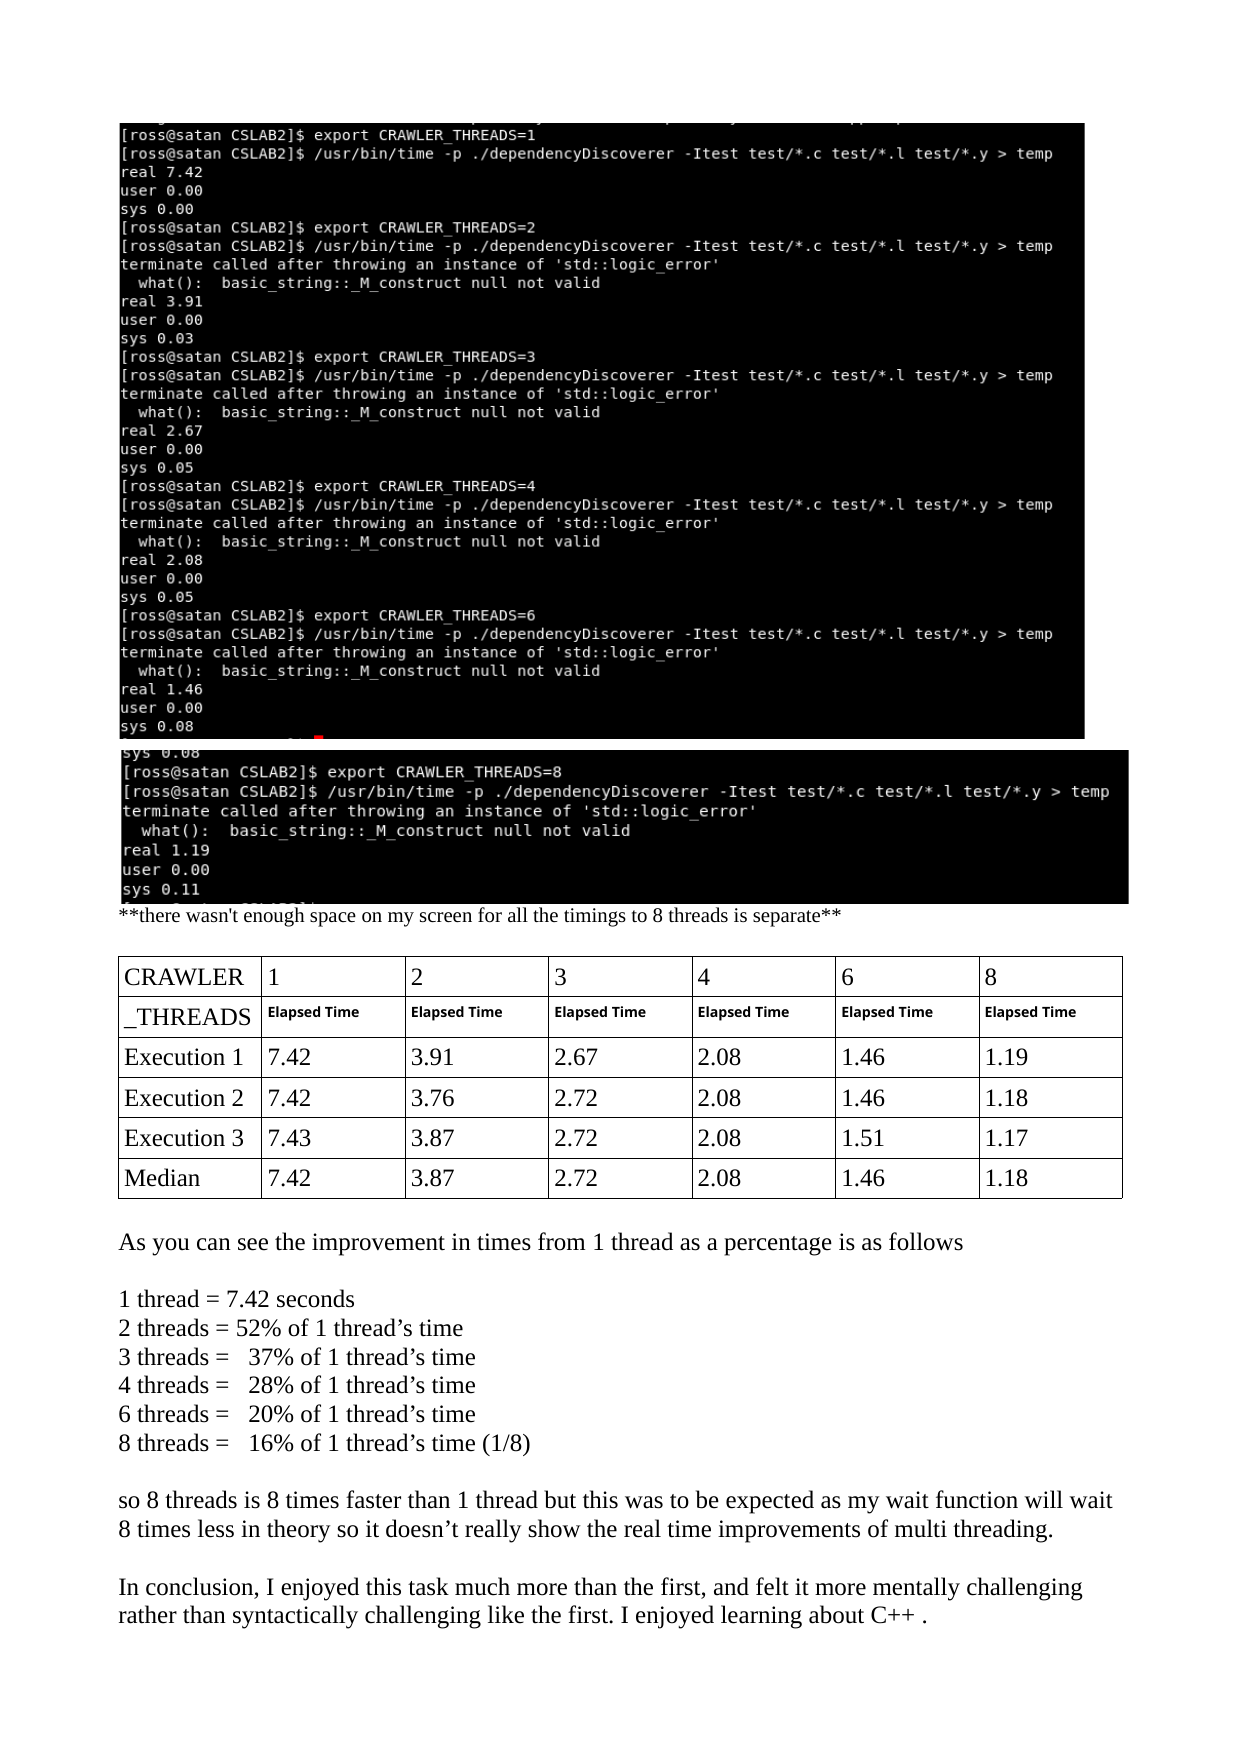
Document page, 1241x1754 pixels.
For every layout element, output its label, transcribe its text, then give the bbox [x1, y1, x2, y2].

table_cell Execution 2 [119, 1078, 261, 1117]
table_header 4 [693, 957, 835, 996]
table_cell Execution 1 [119, 1038, 261, 1077]
table_cell 2.72 [549, 1118, 692, 1157]
table_cell 1.17 [980, 1118, 1122, 1157]
table_header 2 [406, 957, 548, 996]
table_cell 2.08 [693, 1078, 835, 1117]
text In conclusion, I enjoyed this task much more than the first, and felt it more mentally challenging rather than syntactically challenging like the first. I enjoyed learning about C++ . [118, 1572, 1122, 1629]
table_header CRAWLER [119, 957, 261, 996]
table_cell 2.67 [549, 1038, 692, 1077]
table_cell 3.87 [406, 1118, 548, 1157]
table_cell 2.72 [549, 1159, 692, 1198]
text 8 threads = 16% of 1 thread’s time (1/8) [118, 1428, 1122, 1457]
table_cell 3.87 [406, 1159, 548, 1198]
table_cell Elapsed Time [836, 997, 979, 1037]
text As you can see the improvement in times from 1 thread as a percentage is as follows [118, 1227, 1122, 1255]
text 1 thread = 7.42 seconds [118, 1284, 1122, 1313]
table_cell 1.18 [980, 1078, 1122, 1117]
picture [121, 883, 1129, 904]
text 4 threads = 28% of 1 thread’s time [118, 1370, 1122, 1399]
table_cell 2.08 [693, 1038, 835, 1077]
table_header 8 [980, 957, 1122, 996]
table_cell 7.43 [262, 1118, 405, 1157]
table_cell 7.42 [262, 1038, 405, 1077]
picture [119, 123, 1085, 739]
table_cell 3.76 [406, 1078, 548, 1117]
table_cell 1.18 [980, 1159, 1122, 1198]
table_cell Elapsed Time [262, 997, 405, 1037]
table_cell Elapsed Time [693, 997, 835, 1037]
table_cell Execution 3 [119, 1118, 261, 1157]
table_cell 1.46 [836, 1159, 979, 1198]
text 3 threads = 37% of 1 thread’s time [118, 1342, 1122, 1370]
table_header 1 [262, 957, 405, 996]
text so 8 threads is 8 times faster than 1 thread but this was to be expected as my wait function will wait 8 times less in theory so it doesn’t really show the real time improvements of multi threading. [118, 1485, 1122, 1543]
table_cell 1.19 [980, 1038, 1122, 1077]
table_header 6 [836, 957, 979, 996]
table_cell 1.46 [836, 1078, 979, 1117]
table_cell _THREADS [119, 997, 261, 1037]
text 6 threads = 20% of 1 thread’s time [118, 1399, 1122, 1428]
table_cell Median [119, 1159, 261, 1198]
table_cell Elapsed Time [549, 997, 692, 1037]
table_cell Elapsed Time [406, 997, 548, 1037]
text **there wasn't enough space on my screen for all the timings to 8 threads is separate** [118, 118, 1122, 927]
table_cell Elapsed Time [980, 997, 1122, 1037]
table_cell 7.42 [262, 1159, 405, 1198]
table_cell 7.42 [262, 1078, 405, 1117]
text 2 threads = 52% of 1 thread’s time [118, 1313, 1122, 1342]
table_cell 2.72 [549, 1078, 692, 1117]
table_cell 1.46 [836, 1038, 979, 1077]
table_cell 3.91 [406, 1038, 548, 1077]
table_cell 2.08 [693, 1118, 835, 1157]
table_header 3 [549, 957, 692, 996]
table_cell 2.08 [693, 1159, 835, 1198]
table_cell 1.51 [836, 1118, 979, 1157]
